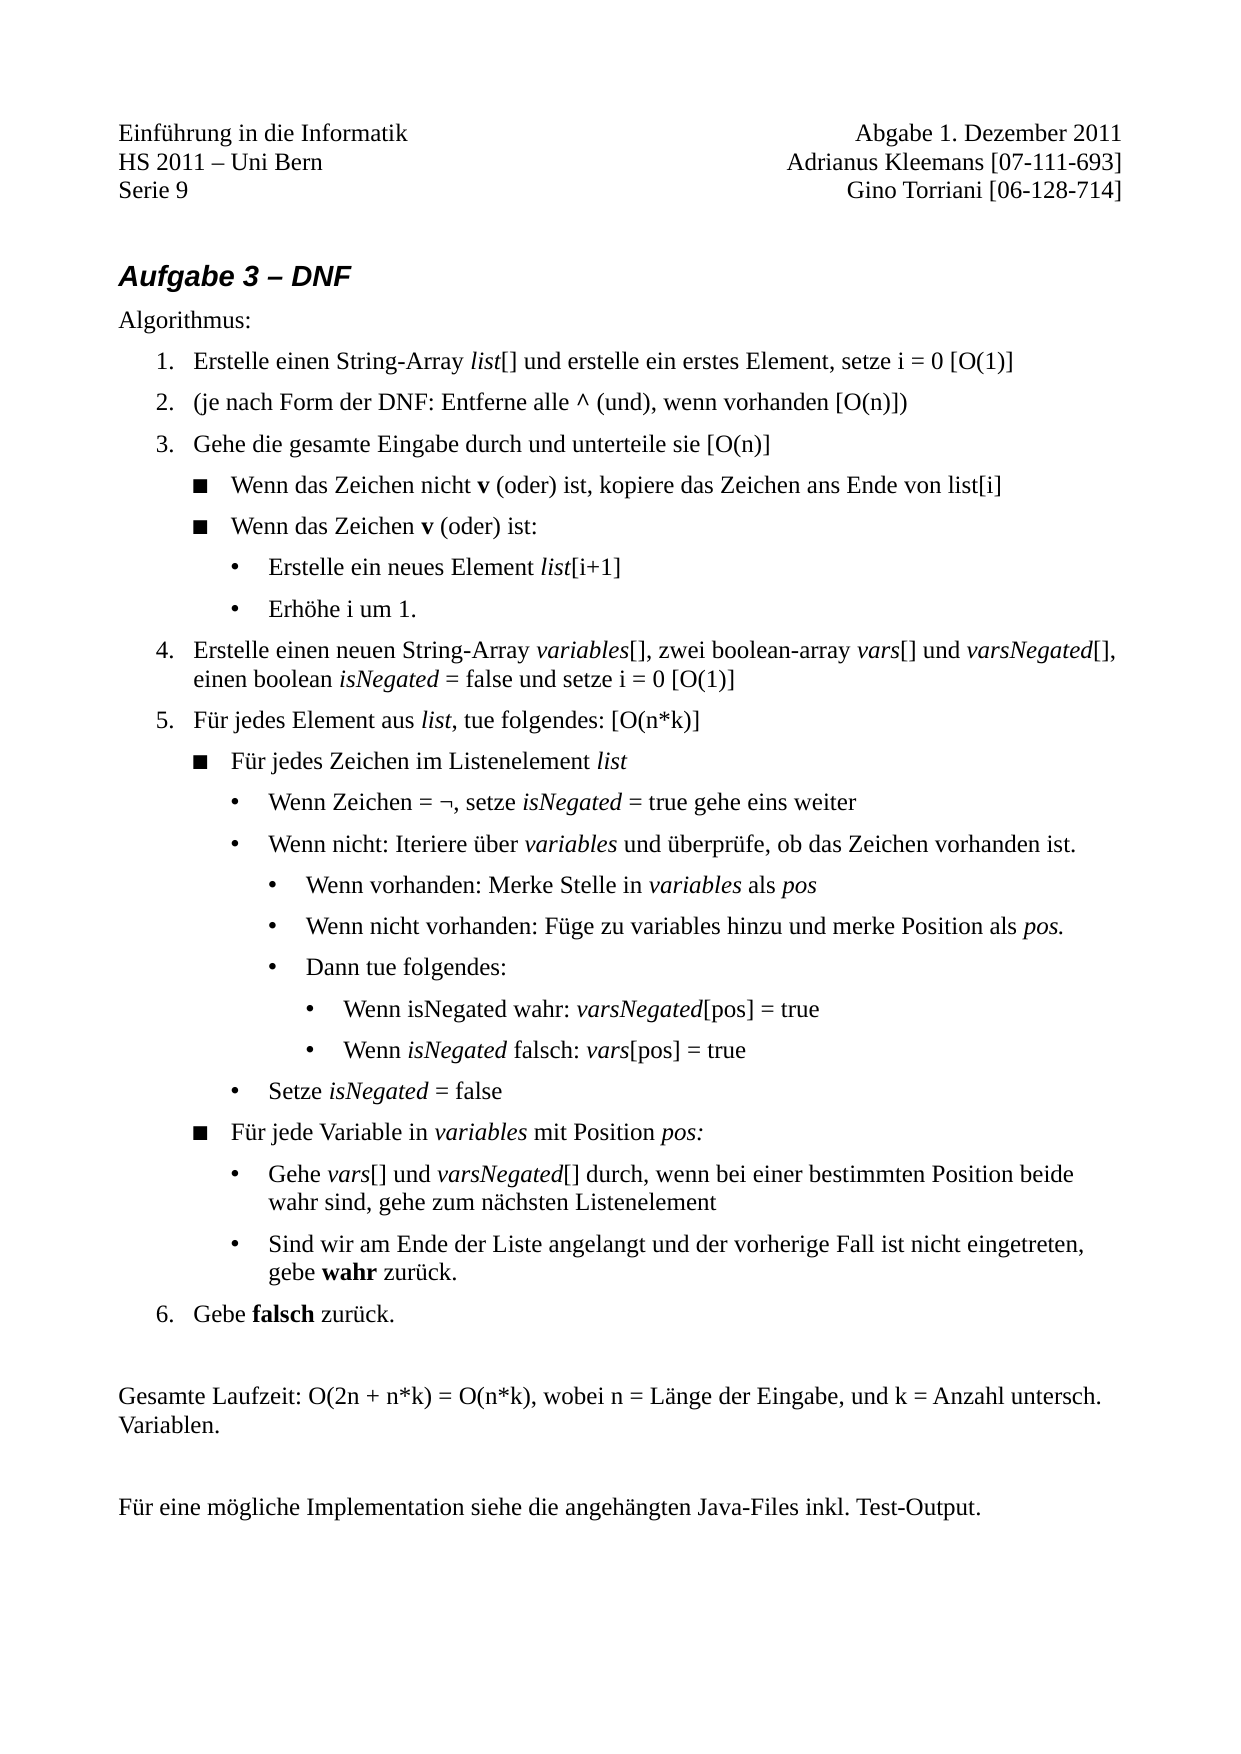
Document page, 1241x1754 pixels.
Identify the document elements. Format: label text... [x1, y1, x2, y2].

list Wenn das Zeichen nicht v (oder) ist, kopiere das Zeichen ans Ende von list[i] [193, 470, 1122, 499]
list Sind wir am Ende der Liste angelangt und der vorherige Fall ist nicht eingetreten, gebe wahr zurück. [231, 1229, 1122, 1286]
text Gesamte Laufzeit: O(2n + n*k) = O(n*k), wobei n = Länge der Eingabe, und k = Anzahl untersch. Variablen. [118, 1381, 1122, 1439]
list Wenn isNegated wahr: varsNegated[pos] = true [306, 994, 1122, 1022]
list Wenn Zeichen = ¬, setze isNegated = true gehe eins weiter [231, 787, 1122, 816]
list Für jedes Element aus list, tue folgendes: [O(n*k)] [156, 705, 1122, 734]
subtitle Aufgabe 3 – DNF [118, 259, 1122, 292]
text Algorithmus: [118, 305, 1122, 334]
list Für jede Variable in variables mit Position pos: [193, 1117, 1122, 1146]
list Wenn nicht: Iteriere über variables und überprüfe, ob das Zeichen vorhanden ist. [231, 829, 1122, 857]
list Erstelle einen neuen String-Array variables[], zwei boolean-array vars[] und varsNegated[], einen boolean isNegated = false und setze i = 0 [O(1)] [156, 635, 1122, 692]
list Erstelle einen String-Array list[] und erstelle ein erstes Element, setze i = 0 [O(1)] [156, 346, 1122, 375]
list Wenn vorhanden: Merke Stelle in variables als pos [268, 870, 1122, 899]
list Wenn nicht vorhanden: Füge zu variables hinzu und merke Position als pos. [268, 911, 1122, 940]
list Setze isNegated = false [231, 1076, 1122, 1105]
list Dann tue folgendes: [268, 952, 1122, 981]
list Wenn das Zeichen v (oder) ist: [193, 511, 1122, 540]
list Gebe falsch zurück. [156, 1299, 1122, 1327]
list Wenn isNegated falsch: vars[pos] = true [306, 1035, 1122, 1064]
list Gehe vars[] und varsNegated[] durch, wenn bei einer bestimmten Position beide wahr sind, gehe zum nächsten Listenelement [231, 1159, 1122, 1216]
list (je nach Form der DNF: Entferne alle ^ (und), wenn vorhanden [O(n)]) [156, 387, 1122, 416]
list Gehe die gesamte Eingabe durch und unterteile sie [O(n)] [156, 429, 1122, 457]
list Erstelle ein neues Element list[i+1] [231, 552, 1122, 581]
list Für jedes Zeichen im Listenelement list [193, 746, 1122, 775]
list Erhöhe i um 1. [231, 594, 1122, 622]
text Für eine mögliche Implementation siehe die angehängten Java-Files inkl. Test-Output. [118, 1492, 1122, 1521]
